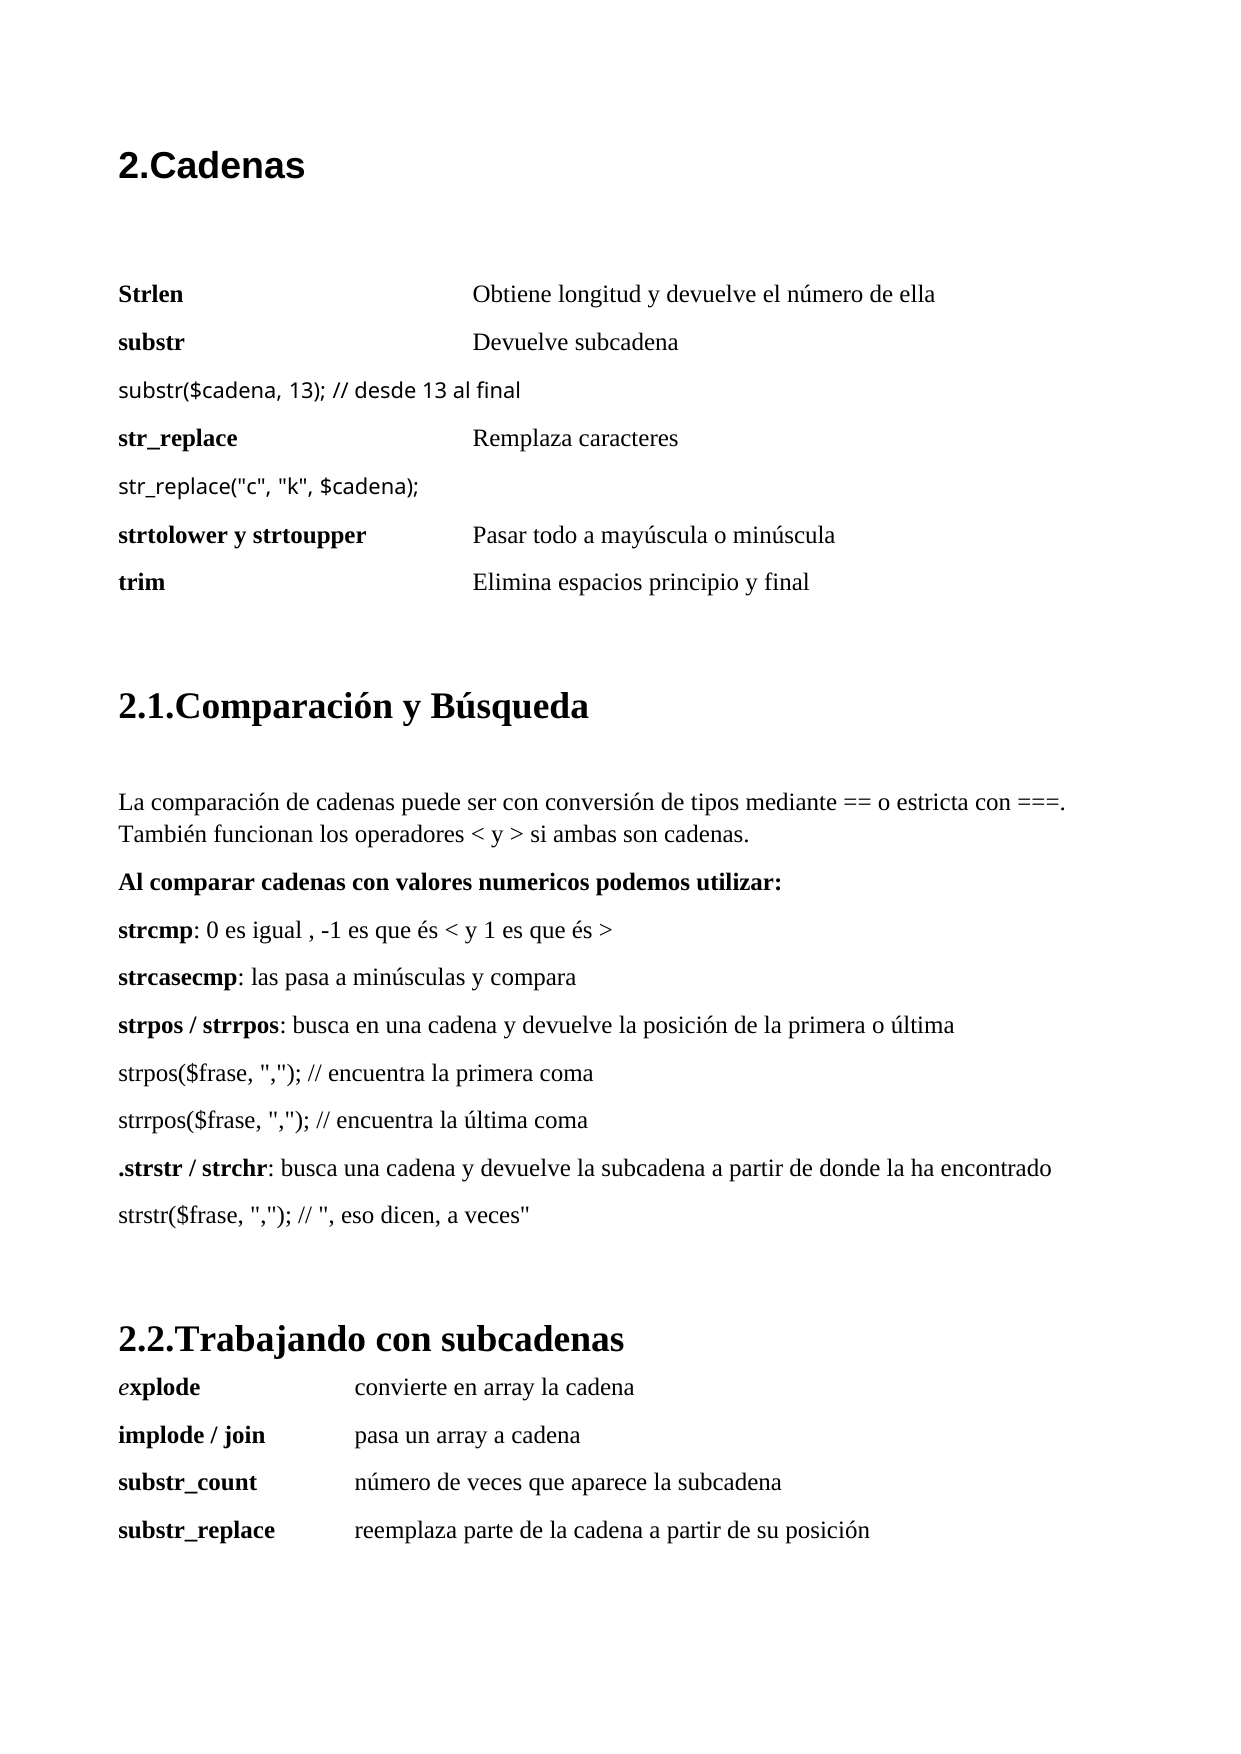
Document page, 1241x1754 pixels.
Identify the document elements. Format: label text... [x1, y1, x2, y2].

text .strstr / strchr: busca una cadena y devuelve la subcadena a partir de donde la ha encontrado [118, 1153, 1122, 1182]
text strtolower y strtoupper Pasar todo a mayúscula o minúscula [118, 520, 1122, 548]
text strcasecmp: las pasa a minúsculas y compara [118, 962, 1122, 991]
text substr Devuelve subcadena [118, 327, 1122, 356]
text Strlen Obtiene longitud y devuelve el número de ella [118, 279, 1122, 308]
text strpos($frase, ","); // encuentra la primera coma [118, 1058, 1122, 1086]
text strpos / strrpos: busca en una cadena y devuelve la posición de la primera o última [118, 1010, 1122, 1039]
text substr($cadena, 13); // desde 13 al final [118, 374, 1122, 404]
text explode convierte en array la cadena [118, 1372, 1122, 1401]
text substr_count número de veces que aparece la subcadena [118, 1467, 1122, 1496]
text substr_replace reemplaza parte de la cadena a partir de su posición [118, 1515, 1122, 1544]
text strrpos($frase, ","); // encuentra la última coma [118, 1105, 1122, 1134]
text strstr($frase, ","); // ", eso dicen, a veces" [118, 1200, 1122, 1229]
text str_replace Remplaza caracteres [118, 423, 1122, 452]
text Al comparar cadenas con valores numericos podemos utilizar: [118, 867, 1122, 896]
subtitle 2.1.Comparación y Búsqueda [118, 683, 1122, 726]
text implode / join pasa un array a cadena [118, 1420, 1122, 1448]
subtitle 2.Cadenas [118, 143, 1122, 186]
text strcmp: 0 es igual , -1 es que és < y 1 es que és > [118, 915, 1122, 943]
text trim Elimina espacios principio y final [118, 567, 1122, 596]
subtitle 2.2.Trabajando con subcadenas [118, 1316, 1122, 1359]
text str_replace("c", "k", $cadena); [118, 471, 1122, 501]
text La comparación de cadenas puede ser con conversión de tipos mediante == o estricta con ===. También funcionan los operadores < y > si ambas son cadenas. [118, 787, 1122, 848]
